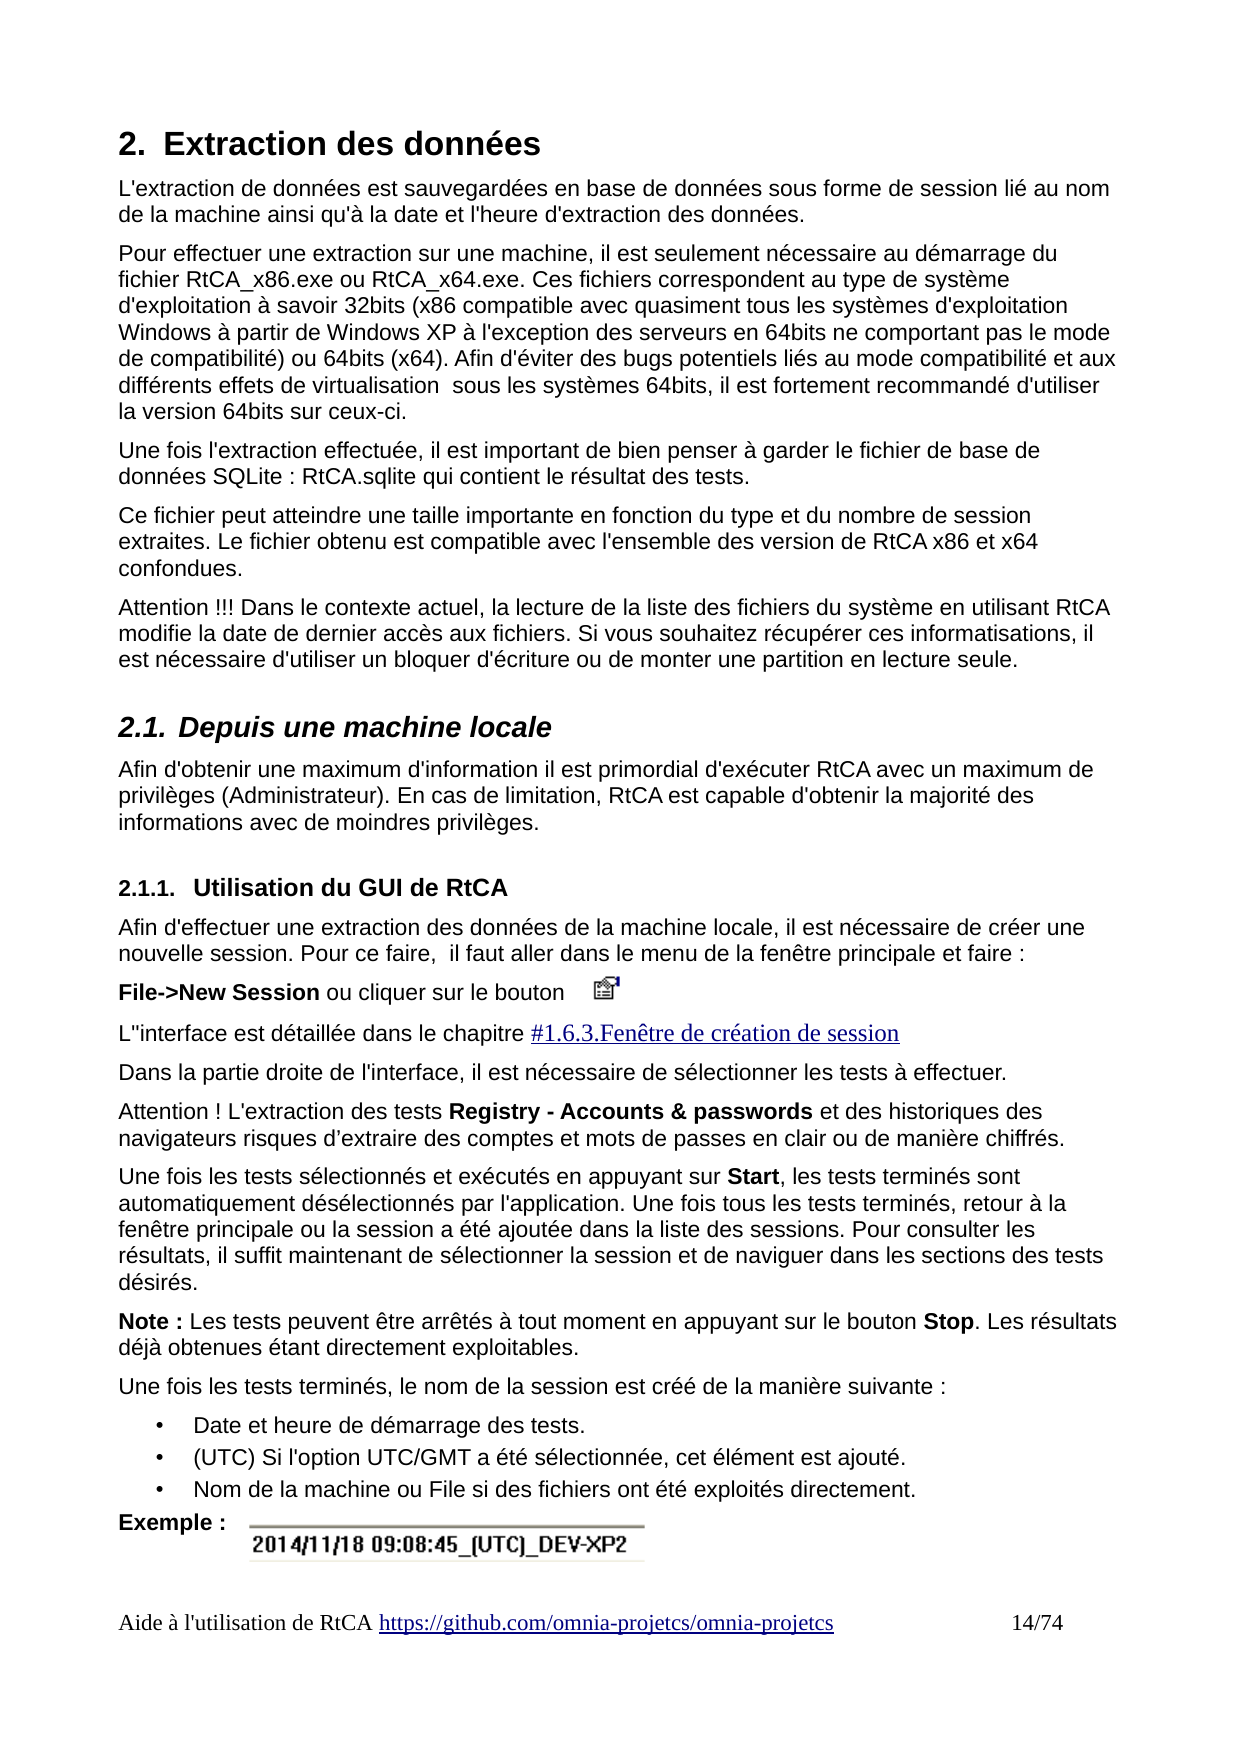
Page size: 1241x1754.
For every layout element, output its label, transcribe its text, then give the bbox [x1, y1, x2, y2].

text File->New Session ou cliquer sur le bouton [118, 979, 588, 1006]
text Afin d'obtenir une maximum d'information il est primordial d'exécuter RtCA avec un maximum de privilèges (Administrateur). En cas de limitation, RtCA est capable d'obtenir la majorité des informations avec de moindres privilèges. [118, 756, 1122, 835]
text Une fois l'extraction effectuée, il est important de bien penser à garder le fichier de base de données SQLite : RtCA.sqlite qui contient le résultat des tests. [118, 437, 1122, 489]
text L'extraction de données est sauvegardées en base de données sous forme de session lié au nom de la machine ainsi qu'à la date et l'heure d'extraction des données. [118, 174, 1122, 227]
picture [249, 1522, 645, 1562]
list (UTC) Si l'option UTC/GMT a été sélectionnée, cet élément est ajouté. [156, 1444, 1122, 1470]
text Attention !!! Dans le contexte actuel, la lecture de la liste des fichiers du système en utilisant RtCA modifie la date de dernier accès aux fichiers. Si vous souhaitez récupérer ces informatisations, il est nécessaire d'utiliser un bloquer d'écriture ou de monter une partition en lecture seule. [118, 593, 1122, 673]
subtitle Utilisation du GUI de RtCA [118, 873, 1122, 901]
list Nom de la machine ou File si des fichiers ont été exploités directement. [156, 1476, 1122, 1503]
subtitle Extraction des données [118, 123, 1122, 162]
text Dans la partie droite de l'interface, il est nécessaire de sélectionner les tests à effectuer. [118, 1059, 1122, 1086]
text Une fois les tests terminés, le nom de la session est créé de la manière suivante : [118, 1373, 1122, 1399]
list Date et heure de démarrage des tests. [156, 1412, 1122, 1438]
text Ce fichier peut atteindre une taille importante en fonction du type et du nombre de session extraites. Le fichier obtenu est compatible avec l'ensemble des version de RtCA x86 et x64 confondues. [118, 502, 1122, 581]
subtitle Depuis une machine locale [118, 710, 1122, 744]
text Attention ! L'extraction des tests Registry - Accounts & passwords et des historiques des navigateurs risques d’extraire des comptes et mots de passes en clair ou de manière chiffrés. [118, 1098, 1122, 1151]
text Une fois les tests sélectionnés et exécutés en appuyant sur Start, les tests terminés sont automatiquement désélectionnés par l'application. Une fois tous les tests terminés, retour à la fenêtre principale ou la session a été ajoutée dans la liste des sessions. Pour consulter les résultats, il suffit maintenant de sélectionner la session et de naviguer dans les sections des tests désirés. [118, 1163, 1122, 1295]
text Exemple : [118, 1508, 1122, 1535]
picture [588, 972, 628, 1006]
text Pour effectuer une extraction sur une machine, il est seulement nécessaire au démarrage du fichier RtCA_x86.exe ou RtCA_x64.exe. Ces fichiers correspondent au type de système d'exploitation à savoir 32bits (x86 compatible avec quasiment tous les systèmes d'exploitation Windows à partir de Windows XP à l'exception des serveurs en 64bits ne comportant pas le mode de compatibilité) ou 64bits (x64). Afin d'éviter des bugs potentiels liés au mode compatibilité et aux différents effets de virtualisation sous les systèmes 64bits, il est fortement recommandé d'utiliser la version 64bits sur ceux-ci. [118, 240, 1122, 424]
text Afin d'effectuer une extraction des données de la machine locale, il est nécessaire de créer une nouvelle session. Pour ce faire, il faut aller dans le menu de la fenêtre principale et faire : [118, 914, 1122, 967]
text [628, 979, 1122, 1006]
text L''interface est détaillée dans le chapitre #1.6.3.Fenêtre de création de session [118, 1018, 1122, 1047]
text Note : Les tests peuvent être arrêtés à tout moment en appuyant sur le bouton Stop. Les résultats déjà obtenues étant directement exploitables. [118, 1308, 1122, 1360]
